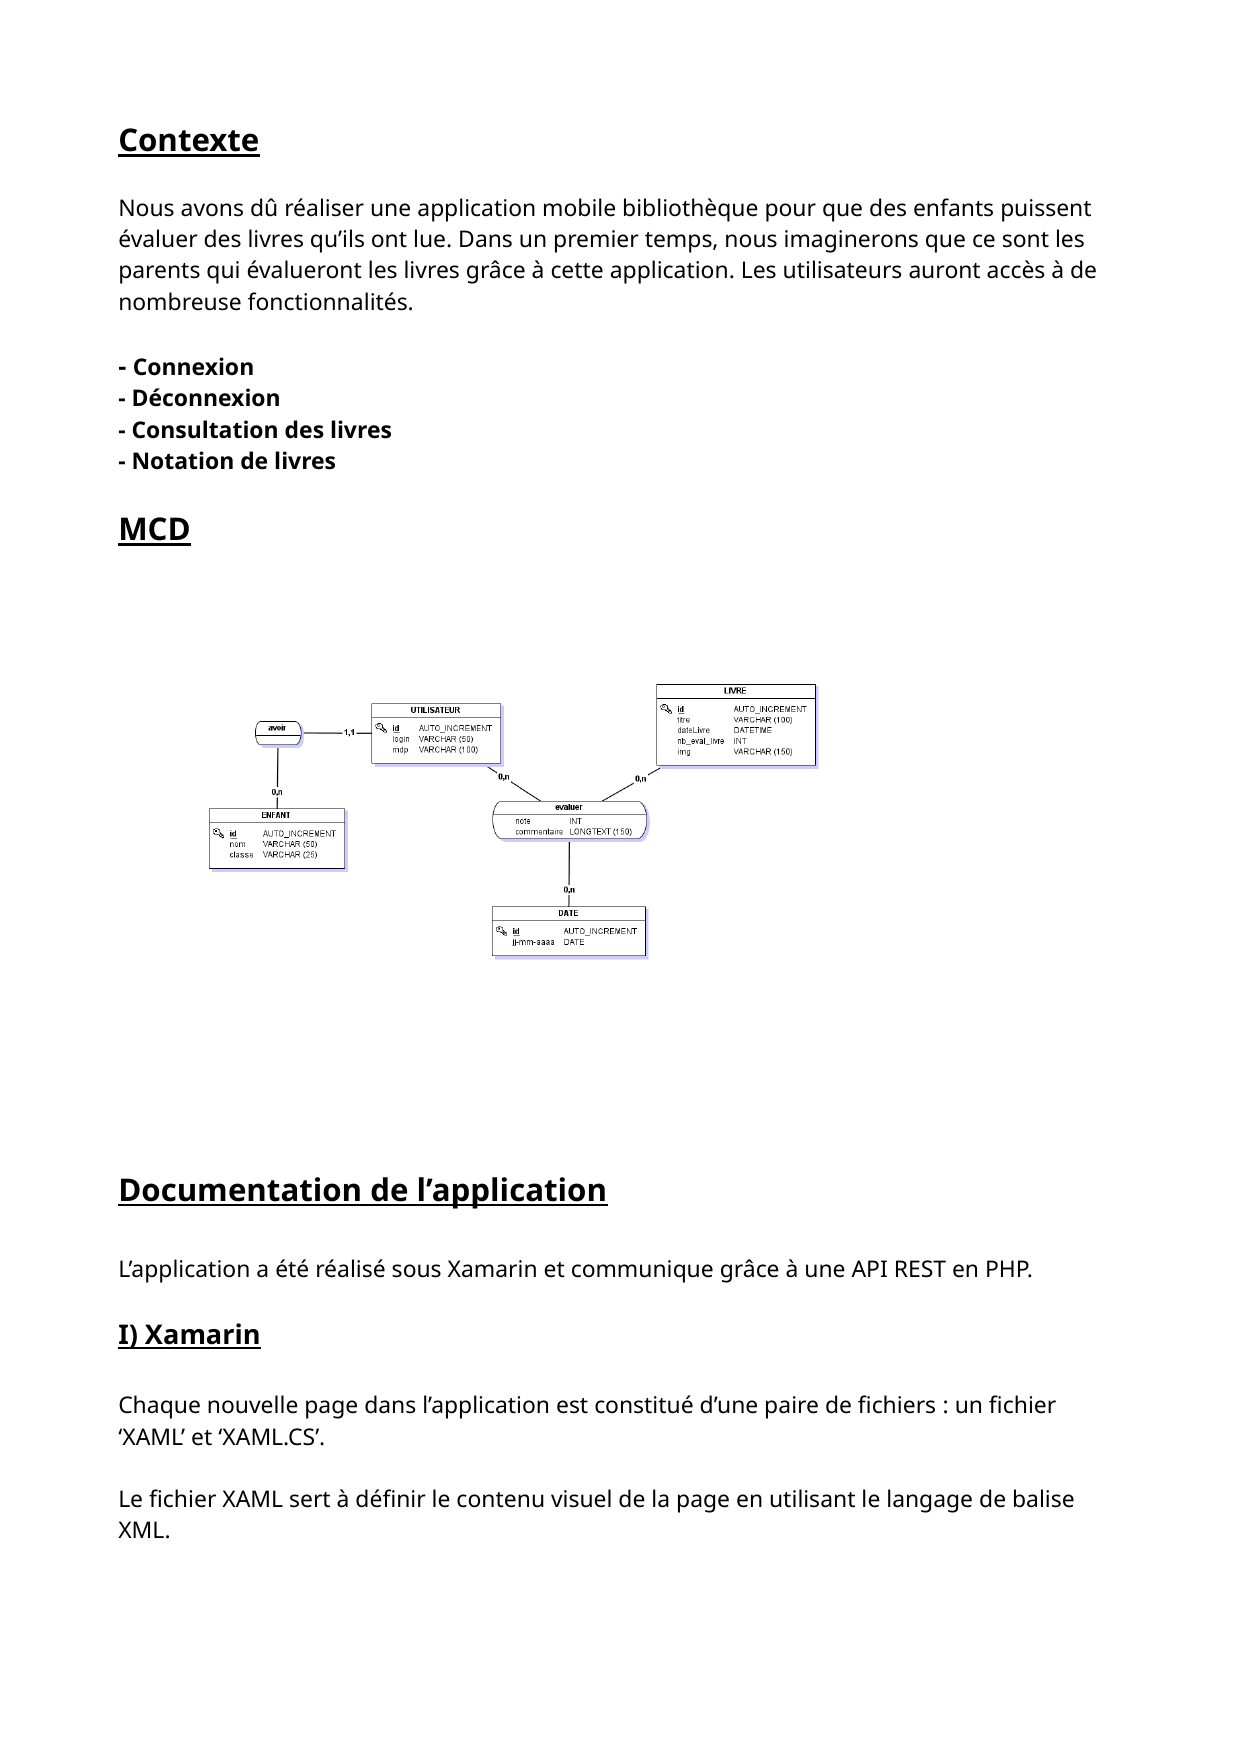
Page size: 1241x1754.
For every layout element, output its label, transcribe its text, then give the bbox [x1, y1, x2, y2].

text Nous avons dû réaliser une application mobile bibliothèque pour que des enfants puissent évaluer des livres qu’ils ont lue. Dans un premier temps, nous imaginerons que ce sont les parents qui évalueront les livres grâce à cette application. Les utilisateurs auront accès à de nombreuse fonctionnalités. [118, 192, 1122, 317]
text Chaque nouvelle page dans l’application est constitué d’une paire de fichiers : un fichier ‘XAML’ et ‘XAML.CS’. [118, 1389, 1122, 1452]
text Contexte [118, 118, 1122, 161]
text MCD [118, 507, 1122, 550]
text I) Xamarin [118, 1316, 1122, 1353]
text - Déconnexion [118, 382, 1122, 413]
text Documentation de l’application [118, 1168, 1122, 1211]
text Le fichier XAML sert à définir le contenu visuel de la page en utilisant le langage de balise XML. [118, 1483, 1122, 1546]
text - Consultation des livres [118, 413, 1122, 445]
text - Notation de livres [118, 445, 1122, 476]
text L’application a été réalisé sous Xamarin et communique grâce à une API REST en PHP. [118, 1253, 1122, 1284]
text - Connexion [118, 348, 1122, 382]
